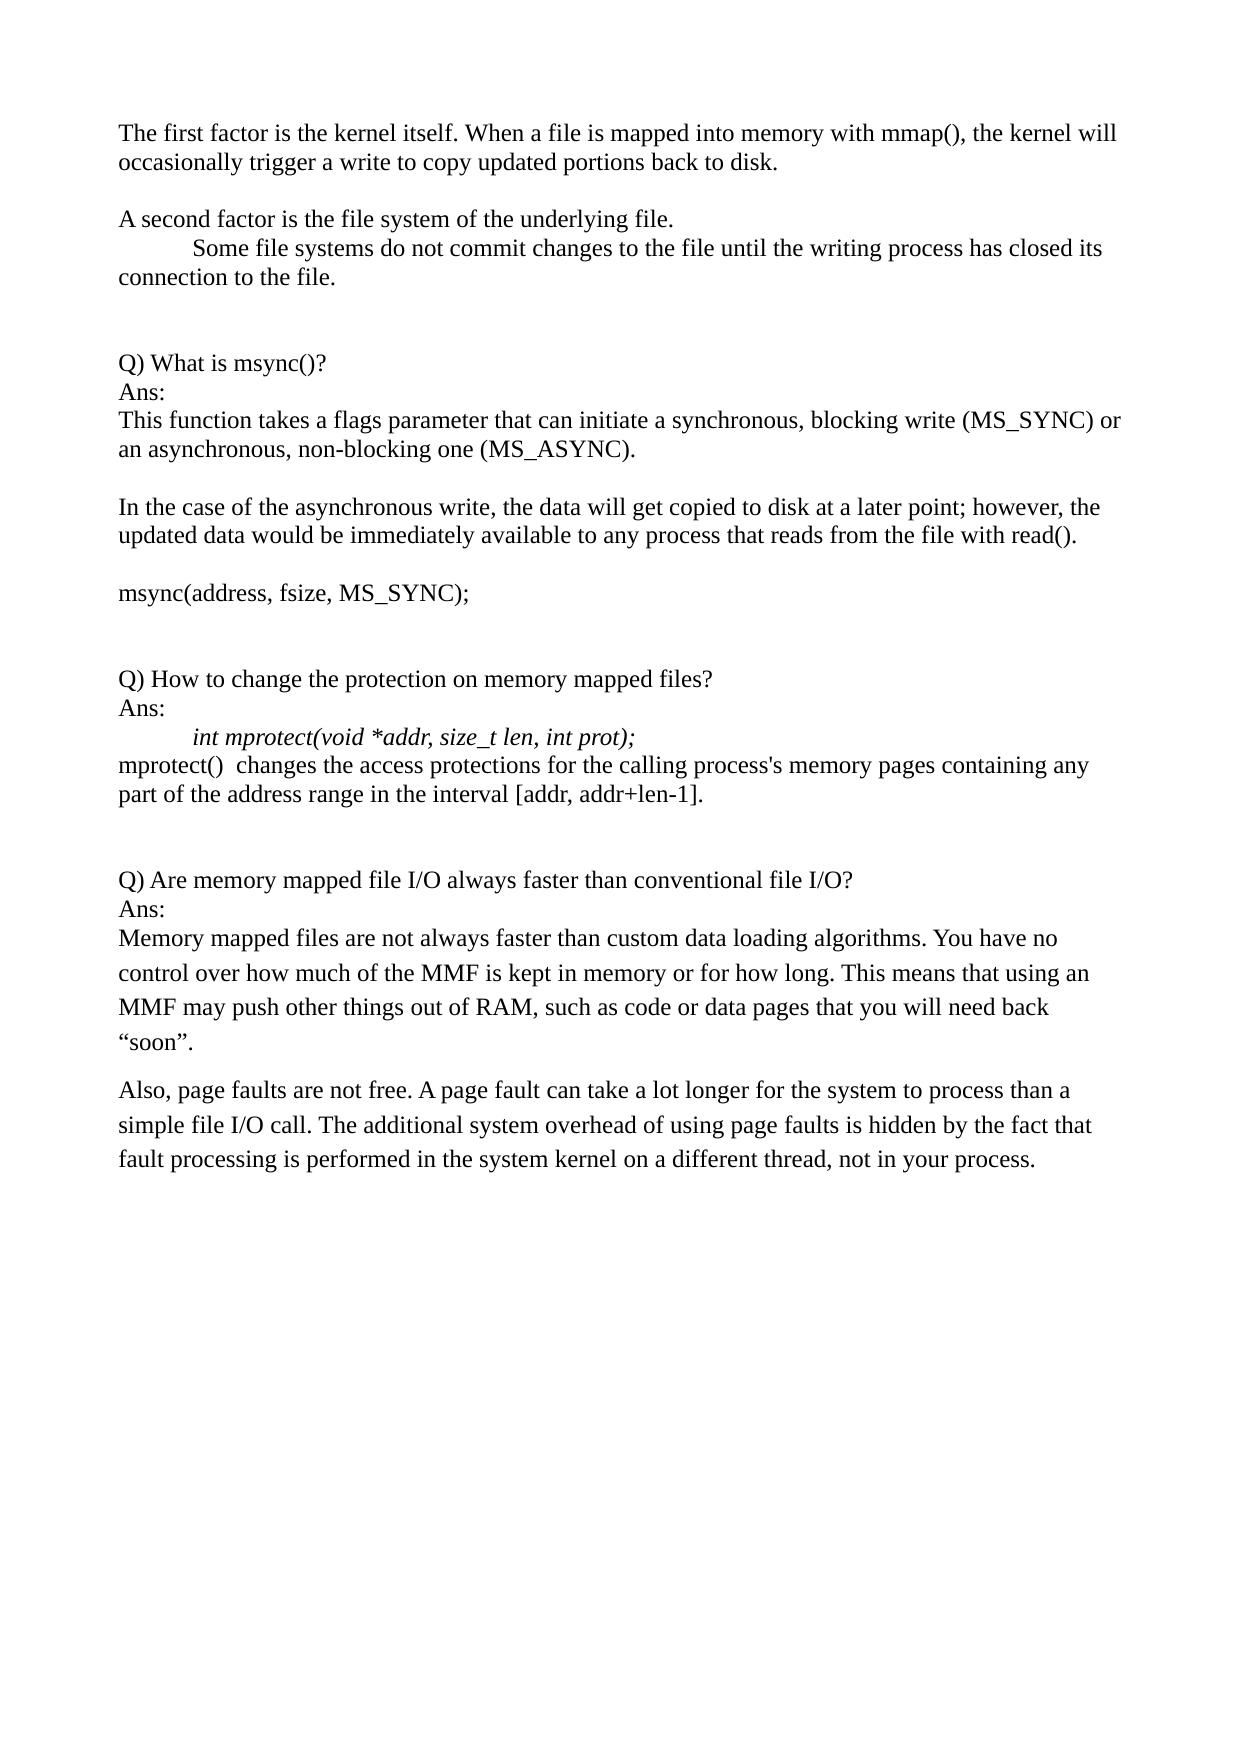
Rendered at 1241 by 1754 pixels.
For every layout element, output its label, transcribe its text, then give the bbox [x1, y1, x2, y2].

text In the case of the asynchronous write, the data will get copied to disk at a later point; however, the updated data would be immediately available to any process that reads from the file with read(). [118, 492, 1122, 549]
text mprotect() changes the access protections for the calling process's memory pages containing any part of the address range in the interval [addr, addr+len-1]. [118, 751, 1122, 808]
text int mprotect(void *addr, size_t len, int prot); [118, 722, 1122, 751]
text Memory mapped files are not always faster than custom data loading algorithms. You have no control over how much of the MMF is kept in memory or for how long. This means that using an MMF may push other things out of RAM, such as code or data pages that you will need back “soon”. [118, 923, 1122, 1055]
text msync(address, fsize, MS_SYNC); [118, 578, 1122, 607]
text Ans: [118, 377, 1122, 406]
text Q) What is msync()? [118, 348, 1122, 377]
text Q) Are memory mapped file I/O always faster than conventional file I/O? [118, 866, 1122, 894]
text Ans: [118, 894, 1122, 923]
text Q) How to change the protection on memory mapped files? [118, 664, 1122, 693]
text Some file systems do not commit changes to the file until the writing process has closed its connection to the file. [118, 233, 1122, 291]
text Also, page faults are not free. A page fault can take a lot longer for the system to process than a simple file I/O call. The additional system overhead of using page faults is hidden by the fact that fault processing is performed in the system kernel on a different thread, not in your process. [118, 1076, 1122, 1173]
text Ans: [118, 693, 1122, 722]
text This function takes a flags parameter that can initiate a synchronous, blocking write (MS_SYNC) or an asynchronous, non-blocking one (MS_ASYNC). [118, 406, 1122, 463]
text The first factor is the kernel itself. When a file is mapped into memory with mmap(), the kernel will occasionally trigger a write to copy updated portions back to disk. [118, 118, 1122, 176]
text A second factor is the file system of the underlying file. [118, 204, 1122, 233]
